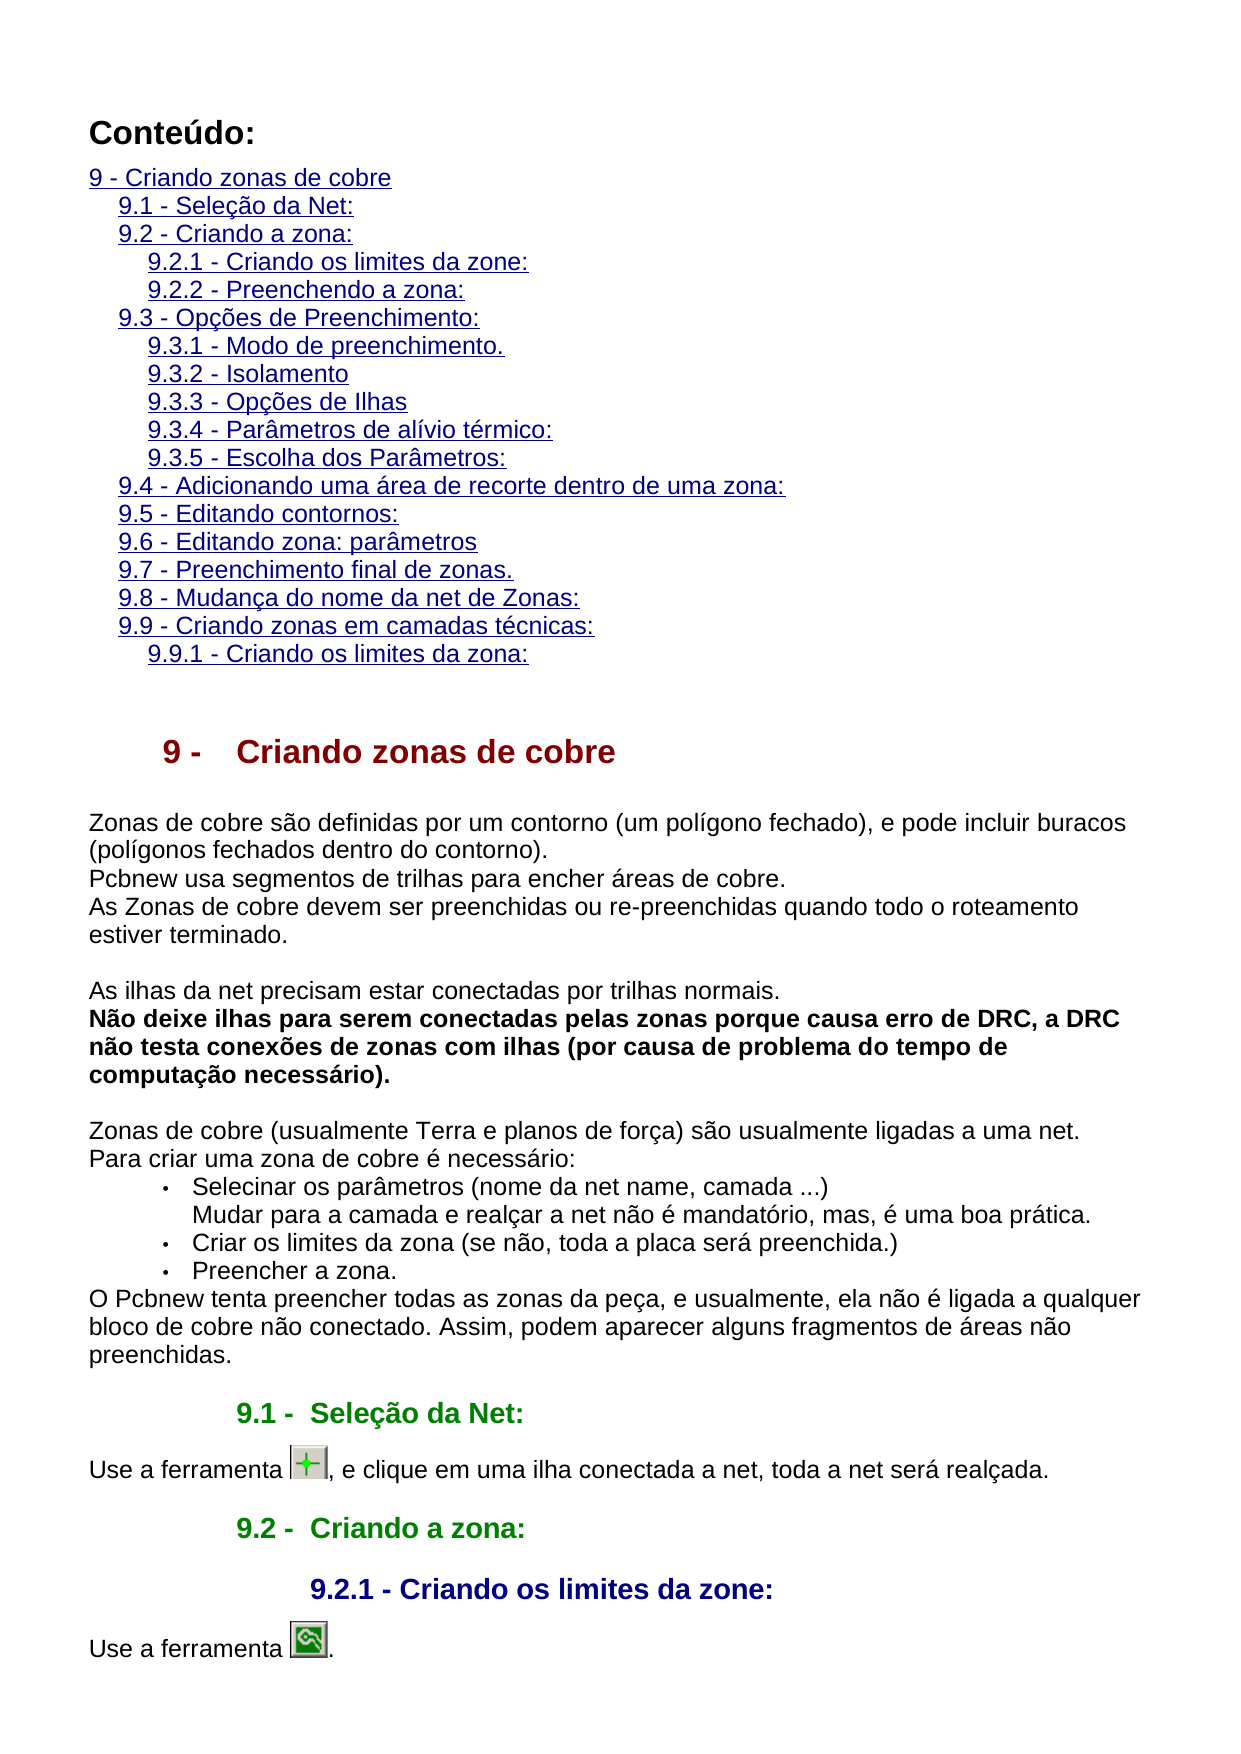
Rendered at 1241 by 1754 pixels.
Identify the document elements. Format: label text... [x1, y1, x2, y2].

list Preencher a zona. [162, 1257, 1152, 1285]
text 9.1 - Seleção da Net: [118, 192, 1152, 219]
text 9.3.1 - Modo de preenchimento. [147, 332, 1152, 360]
list Selecinar os parâmetros (nome da net name, camada ...) Mudar para a camada e realçar a net não é mandatório, mas, é uma boa prática. [162, 1173, 1152, 1229]
text 9.6 - Editando zona: parâmetros [118, 528, 1152, 556]
text 9.4 - Adicionando uma área de recorte dentro de uma zona: [118, 472, 1152, 500]
text 9.2 - Criando a zona: [118, 219, 1152, 248]
text 9.3.5 - Escolha dos Parâmetros: [147, 444, 1152, 472]
text 9.9.1 - Criando os limites da zona: [147, 640, 1152, 668]
subtitle Conteúdo: [88, 113, 1152, 151]
text 9.3.3 - Opções de Ilhas [147, 388, 1152, 416]
text Use a ferramenta . [88, 1621, 1152, 1663]
picture [290, 1445, 328, 1479]
subtitle Criando zonas de cobre [88, 733, 1152, 771]
text 9.5 - Editando contornos: [118, 500, 1152, 528]
text 9 - Criando zonas de cobre [88, 163, 1152, 192]
text O Pcbnew tenta preencher todas as zonas da peça, e usualmente, ela não é ligada a qualquer bloco de cobre não conectado. Assim, podem aparecer alguns fragmentos de áreas não preenchidas. [88, 1285, 1152, 1369]
text 9.3 - Opções de Preenchimento: [118, 304, 1152, 332]
text Para criar uma zona de cobre é necessário: [88, 1145, 1152, 1173]
text Zonas de cobre são definidas por um contorno (um polígono fechado), e pode incluir buracos (polígonos fechados dentro do contorno). [88, 808, 1152, 864]
text 9.7 - Preenchimento final de zonas. [118, 556, 1152, 584]
picture [290, 1621, 328, 1658]
text As Zonas de cobre devem ser preenchidas ou re-preenchidas quando todo o roteamento estiver terminado. [88, 892, 1152, 948]
subtitle Criando os limites da zone: [236, 1573, 1152, 1605]
text 9.2.2 - Preenchendo a zona: [147, 276, 1152, 304]
text Pcbnew usa segmentos de trilhas para encher áreas de cobre. [88, 864, 1152, 892]
subtitle Seleção da Net: [162, 1397, 1152, 1429]
text 9.9 - Criando zonas em camadas técnicas: [118, 612, 1152, 640]
text 9.3.4 - Parâmetros de alívio térmico: [147, 416, 1152, 444]
text 9.2.1 - Criando os limites da zone: [147, 248, 1152, 276]
text 9.8 - Mudança do nome da net de Zonas: [118, 584, 1152, 612]
text Não deixe ilhas para serem conectadas pelas zonas porque causa erro de DRC, a DRC não testa conexões de zonas com ilhas (por causa de problema do tempo de computação necessário). [88, 1004, 1152, 1089]
subtitle Criando a zona: [162, 1512, 1152, 1544]
list Criar os limites da zona (se não, toda a placa será preenchida.) [162, 1229, 1152, 1257]
text Use a ferramenta , e clique em uma ilha conectada a net, toda a net será realçada. [88, 1446, 1152, 1484]
text Zonas de cobre (usualmente Terra e planos de força) são usualmente ligadas a uma net. [88, 1117, 1152, 1145]
text 9.3.2 - Isolamento [147, 360, 1152, 388]
text As ilhas da net precisam estar conectadas por trilhas normais. [88, 977, 1152, 1004]
